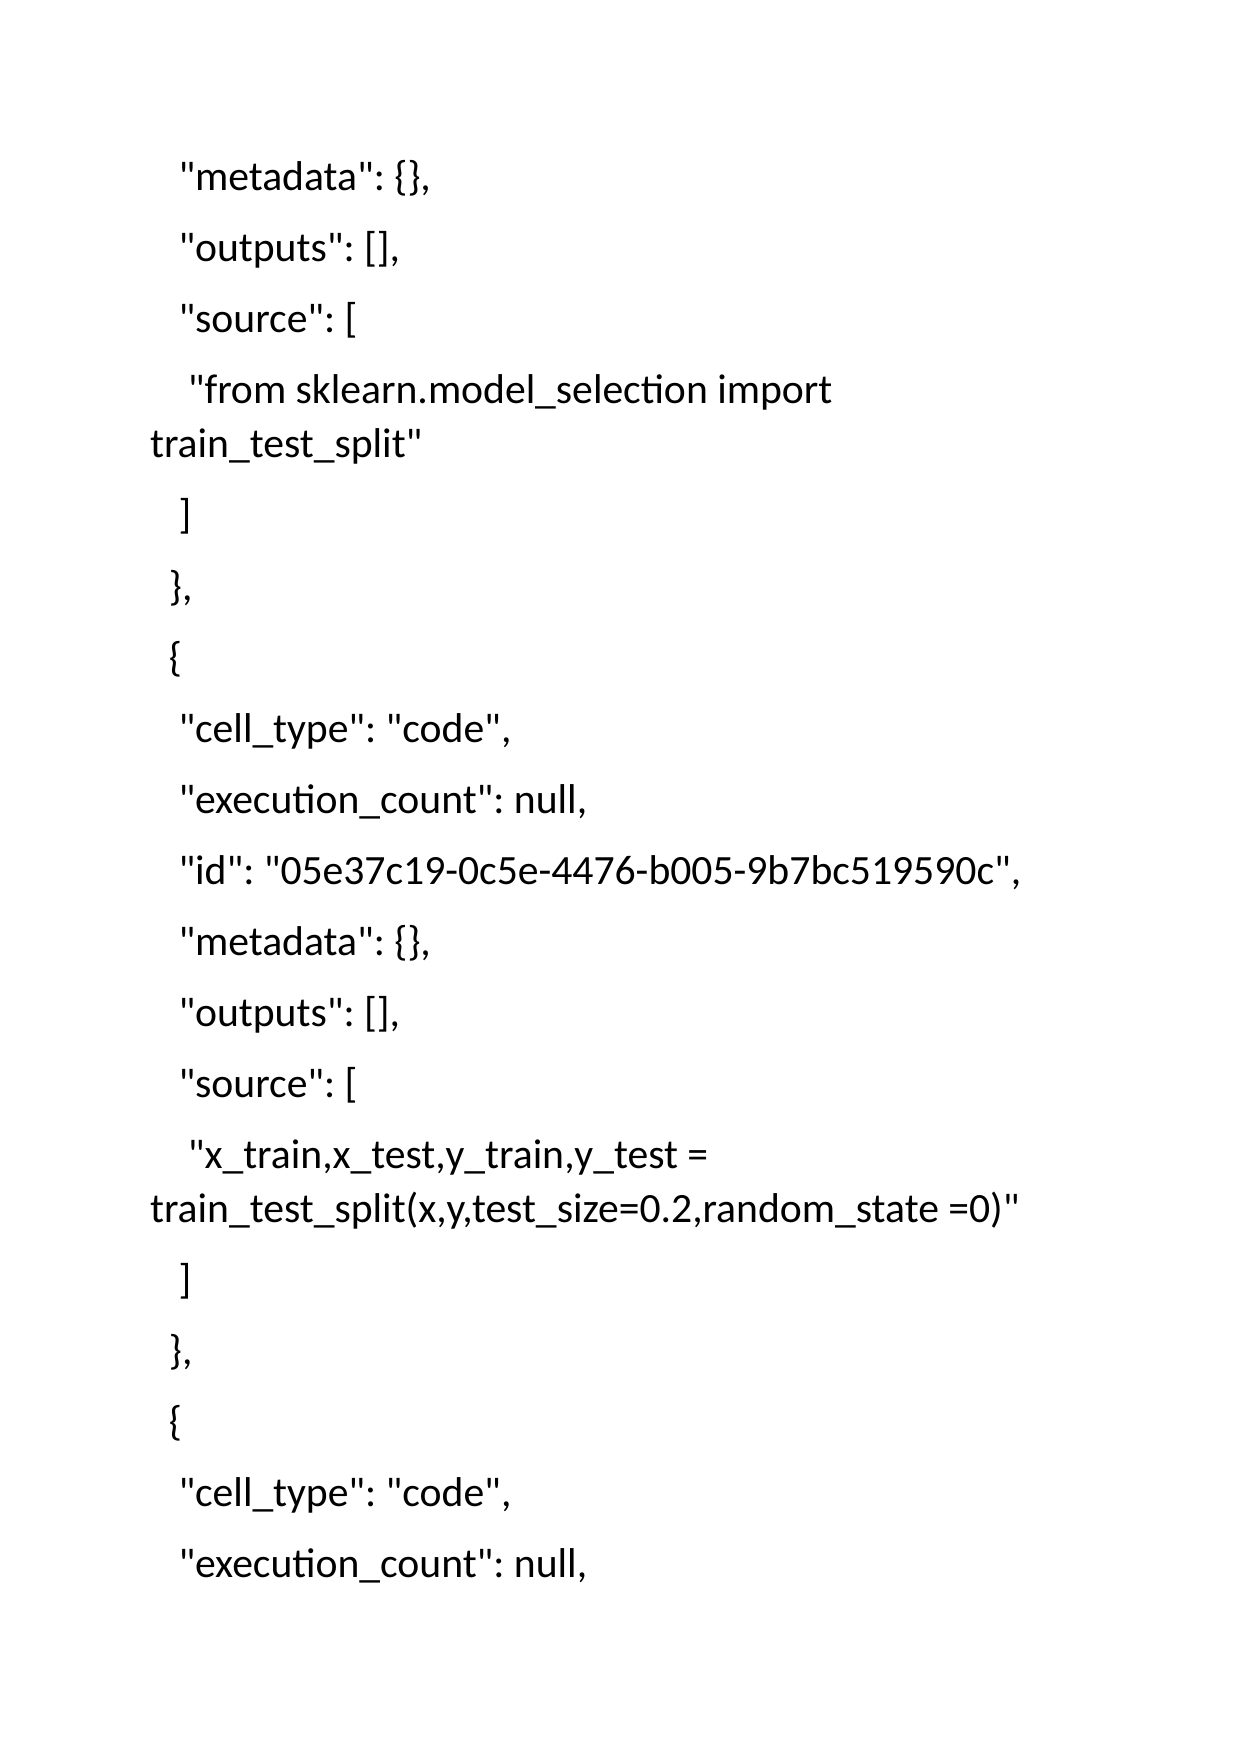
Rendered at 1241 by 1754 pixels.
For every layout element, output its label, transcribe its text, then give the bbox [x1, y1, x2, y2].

text "source": [ [150, 292, 1090, 343]
text "cell_type": "code", [150, 702, 1090, 752]
text "execution_count": null, [150, 1537, 1090, 1588]
text }, [150, 1324, 1090, 1375]
text "source": [ [150, 1057, 1090, 1108]
text ] [150, 1253, 1090, 1304]
text "execution_count": null, [150, 773, 1090, 823]
text "cell_type": "code", [150, 1466, 1090, 1517]
text ] [150, 488, 1090, 539]
text { [150, 631, 1090, 681]
text "x_train,x_test,y_train,y_test = train_test_split(x,y,test_size=0.2,random_state =0)" [150, 1128, 1090, 1233]
text "metadata": {}, [150, 150, 1090, 201]
text "metadata": {}, [150, 915, 1090, 966]
text "outputs": [], [150, 986, 1090, 1037]
text { [150, 1395, 1090, 1446]
text }, [150, 559, 1090, 610]
text "from sklearn.model_selection import train_test_split" [150, 363, 1090, 468]
text "outputs": [], [150, 221, 1090, 272]
text "id": "05e37c19-0c5e-4476-b005-9b7bc519590c", [150, 844, 1090, 894]
